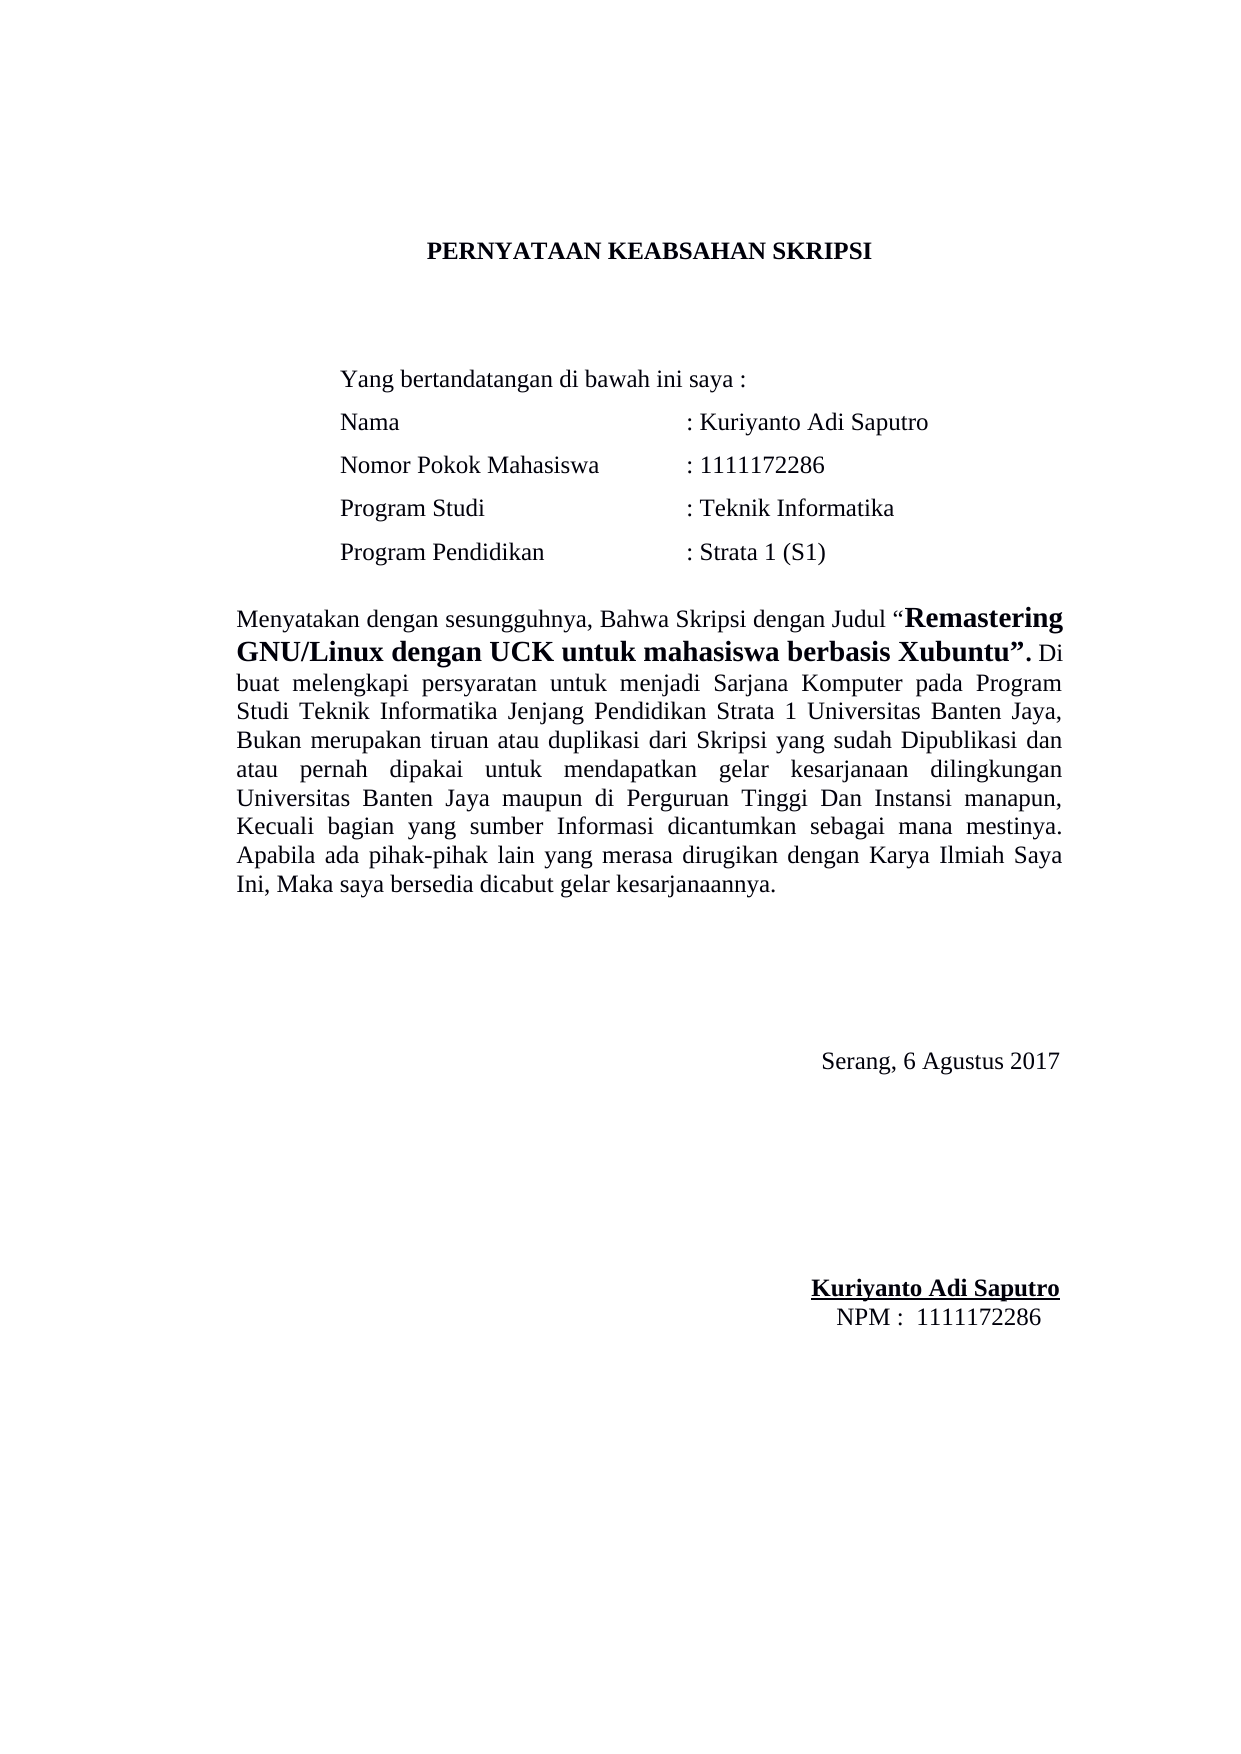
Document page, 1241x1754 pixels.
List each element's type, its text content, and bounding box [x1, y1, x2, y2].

text Yang bertandatangan di bawah ini saya : Nama : Kuriyanto Adi Saputro Nomor Pokok Mahasiswa : 1111172286 Program Studi : Teknik Informatika Program Pendidikan : Strata 1 (S1) [340, 364, 1063, 565]
text PERNYATAAN KEABSAHAN SKRIPSI [236, 236, 1063, 265]
text Serang, 6 Agustus 2017 [236, 1046, 1063, 1075]
text Menyatakan dengan sesungguhnya, Bahwa Skripsi dengan Judul “Remastering GNU/Linux dengan UCK untuk mahasiswa berbasis Xubuntu”. Di buat melengkapi persyaratan untuk menjadi Sarjana Komputer pada Program Studi Teknik Informatika Jenjang Pendidikan Strata 1 Universitas Banten Jaya, Bukan merupakan tiruan atau duplikasi dari Skripsi yang sudah Dipublikasi dan atau pernah dipakai untuk mendapatkan gelar kesarjanaan dilingkungan Universitas Banten Jaya maupun di Perguruan Tinggi Dan Instansi manapun, Kecuali bagian yang sumber Informasi dicantumkan sebagai mana mestinya. Apabila ada pihak-pihak lain yang merasa dirugikan dengan Karya Ilmiah Saya Ini, Maka saya bersedia dicabut gelar kesarjanaannya. [236, 601, 1063, 898]
text Kuriyanto Adi Saputro NPM : 1111172286 [236, 1273, 1063, 1331]
